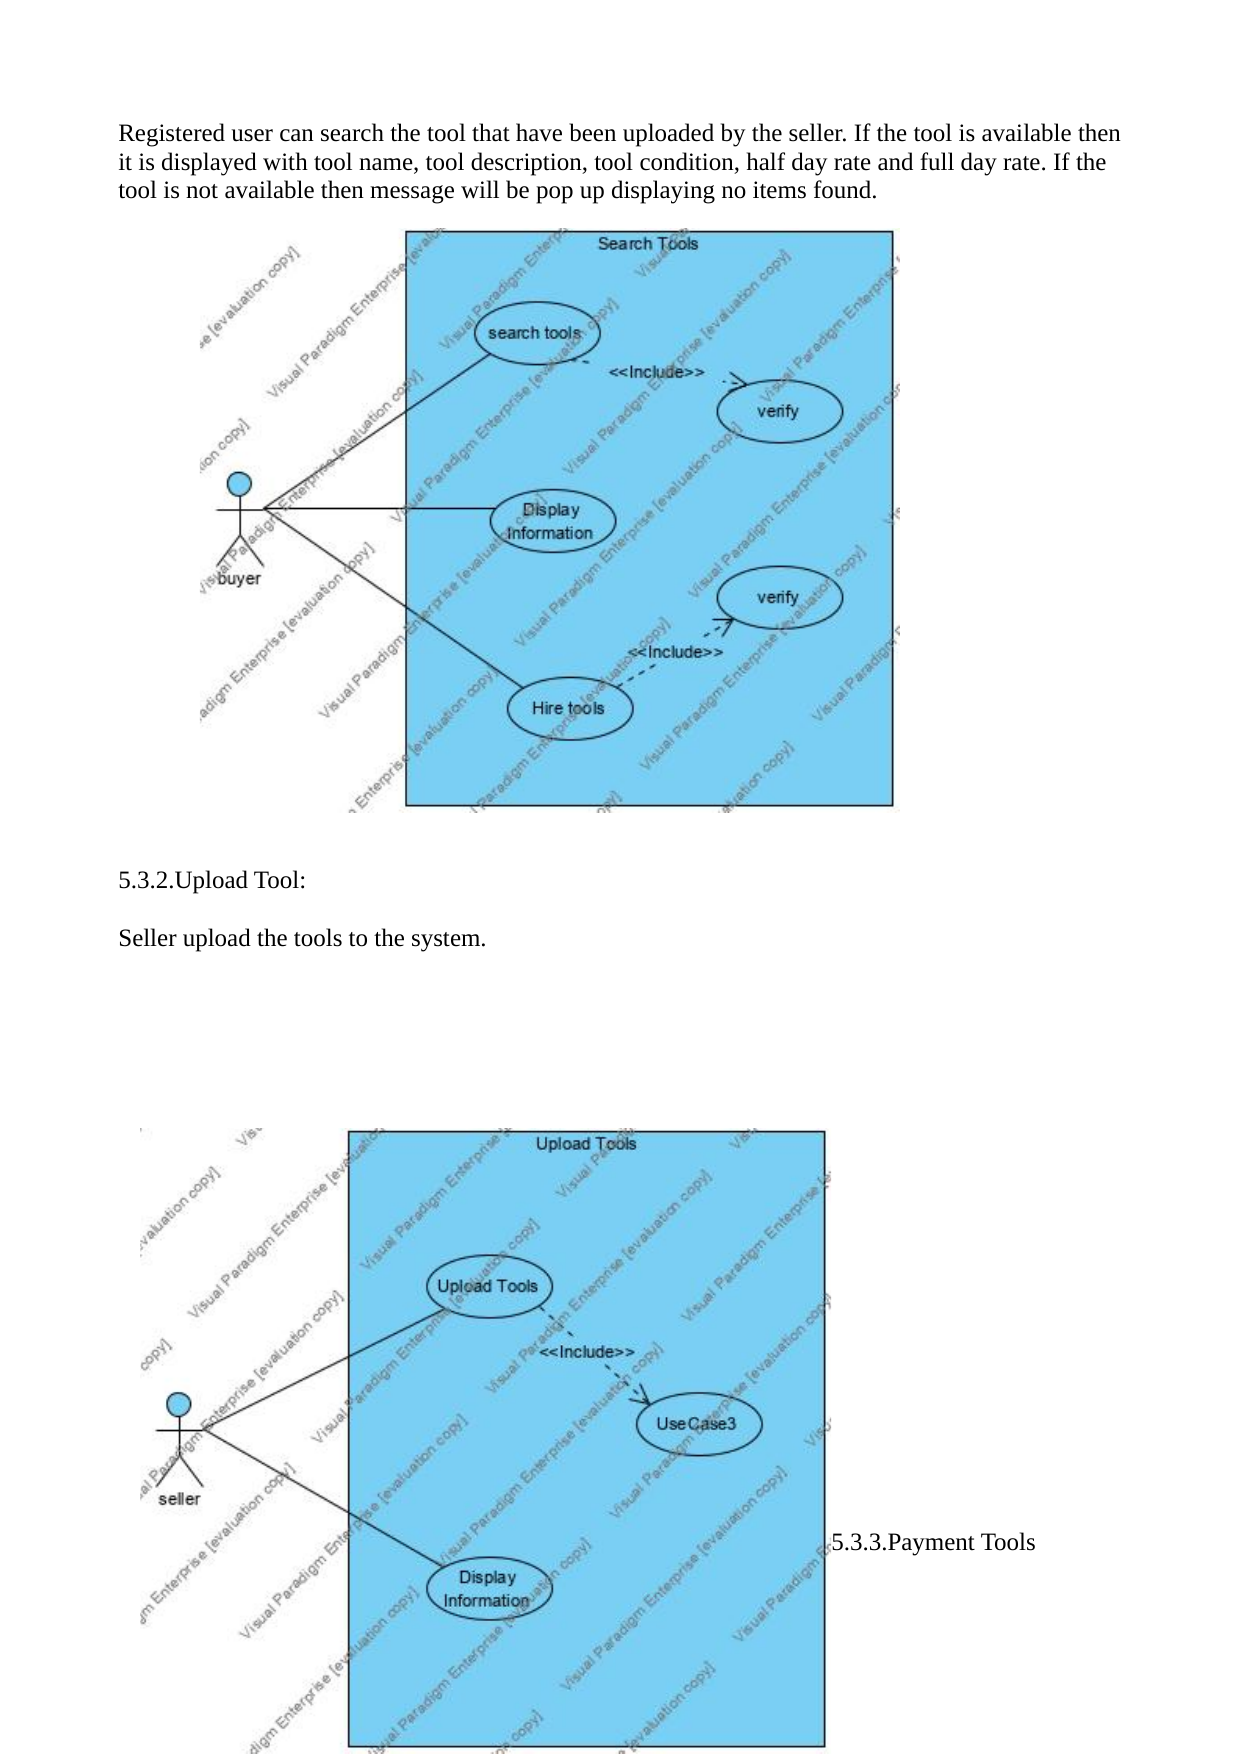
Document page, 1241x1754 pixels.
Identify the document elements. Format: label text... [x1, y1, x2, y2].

text 5.3.2.Upload Tool: [118, 866, 1122, 894]
text Seller upload the tools to the system. [118, 894, 1122, 952]
text Registered user can search the tool that have been uploaded by the seller. If the tool is available then it is displayed with tool name, tool description, tool condition, half day rate and full day rate. If the tool is not available then message will be pop up displaying no items found. [118, 118, 1122, 204]
picture [199, 228, 900, 813]
text 5.3.3.Payment Tools [832, 1527, 1122, 1556]
picture [140, 1128, 832, 1754]
text [118, 1527, 140, 1556]
